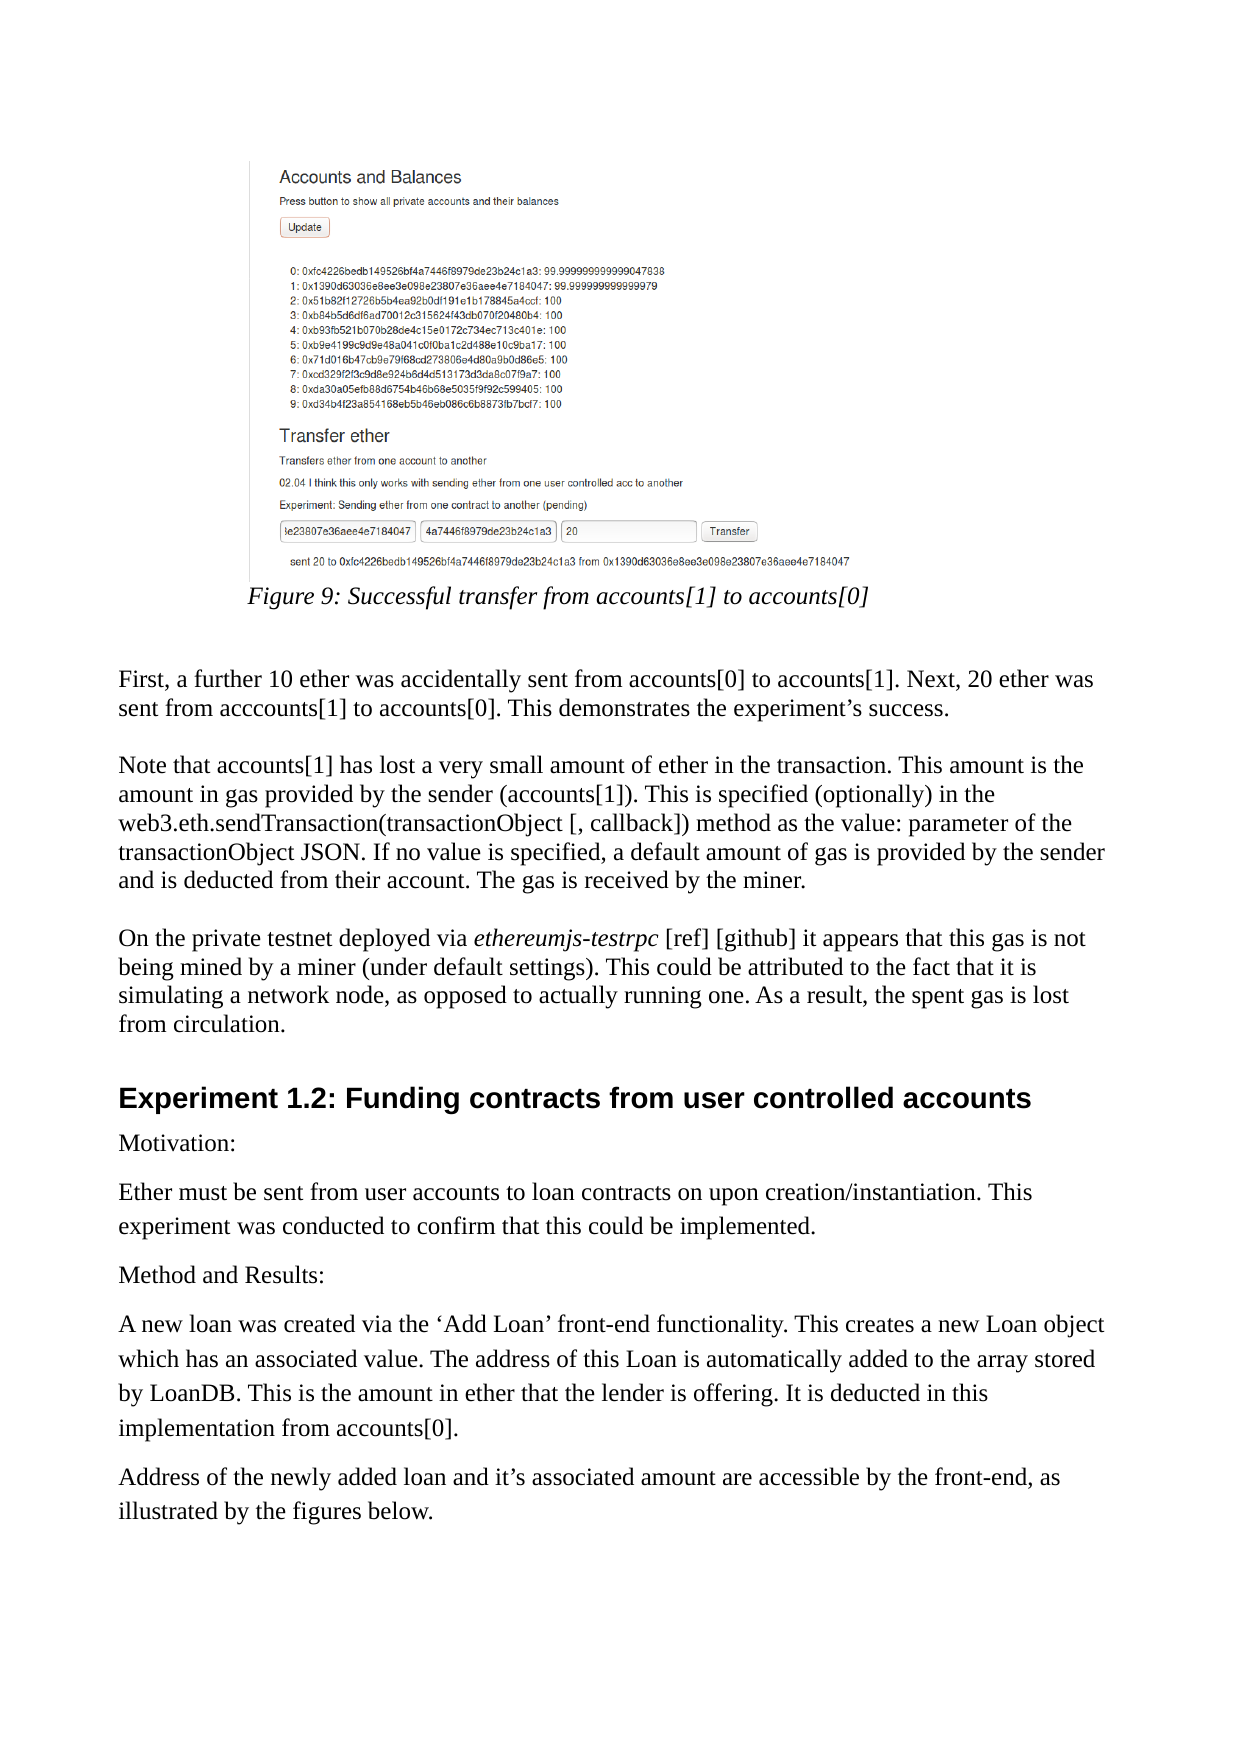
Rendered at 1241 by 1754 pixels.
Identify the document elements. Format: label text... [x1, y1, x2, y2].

text Figure 9: Successful transfer from accounts[1] to accounts[0] [247, 582, 893, 610]
subtitle Experiment 1.2: Funding contracts from user controlled accounts [118, 1081, 1122, 1115]
text Method and Results: [118, 1260, 1122, 1289]
text First, a further 10 ether was accidentally sent from accounts[0] to accounts[1]. Next, 20 ether was sent from acccounts[1] to accounts[0]. This demonstrates the experiment’s success. [118, 664, 1122, 722]
text A new loan was created via the ‘Add Loan’ front-end functionality. This creates a new Loan object which has an associated value. The address of this Loan is automatically added to the array stored by LoanDB. This is the amount in ether that the lender is offering. It is deducted in this implementation from accounts[0]. [118, 1309, 1122, 1442]
text Ether must be sent from user accounts to loan contracts on upon creation/instantiation. This experiment was conducted to confirm that this could be implemented. [118, 1177, 1122, 1240]
text Address of the newly added loan and it’s associated amount are accessible by the front-end, as illustrated by the figures below. [118, 1462, 1122, 1525]
text On the private testnet deployed via ethereumjs-testrpc [ref] [github] it appears that this gas is not being mined by a miner (under default settings). This could be attributed to the fact that it is simulating a network node, as opposed to actually running one. As a result, the spent gas is lost from circulation. [118, 923, 1122, 1038]
text Motivation: [118, 1128, 1122, 1156]
text Note that accounts[1] has lost a very small amount of ether in the transaction. This amount is the amount in gas provided by the sender (accounts[1]). This is specified (optionally) in the web3.eth.sendTransaction(transactionObject [, callback]) method as the value: parameter of the transactionObject JSON. If no value is specified, a default amount of gas is provided by the sender and is deducted from their account. The gas is received by the miner. [118, 751, 1122, 894]
picture [247, 161, 893, 582]
